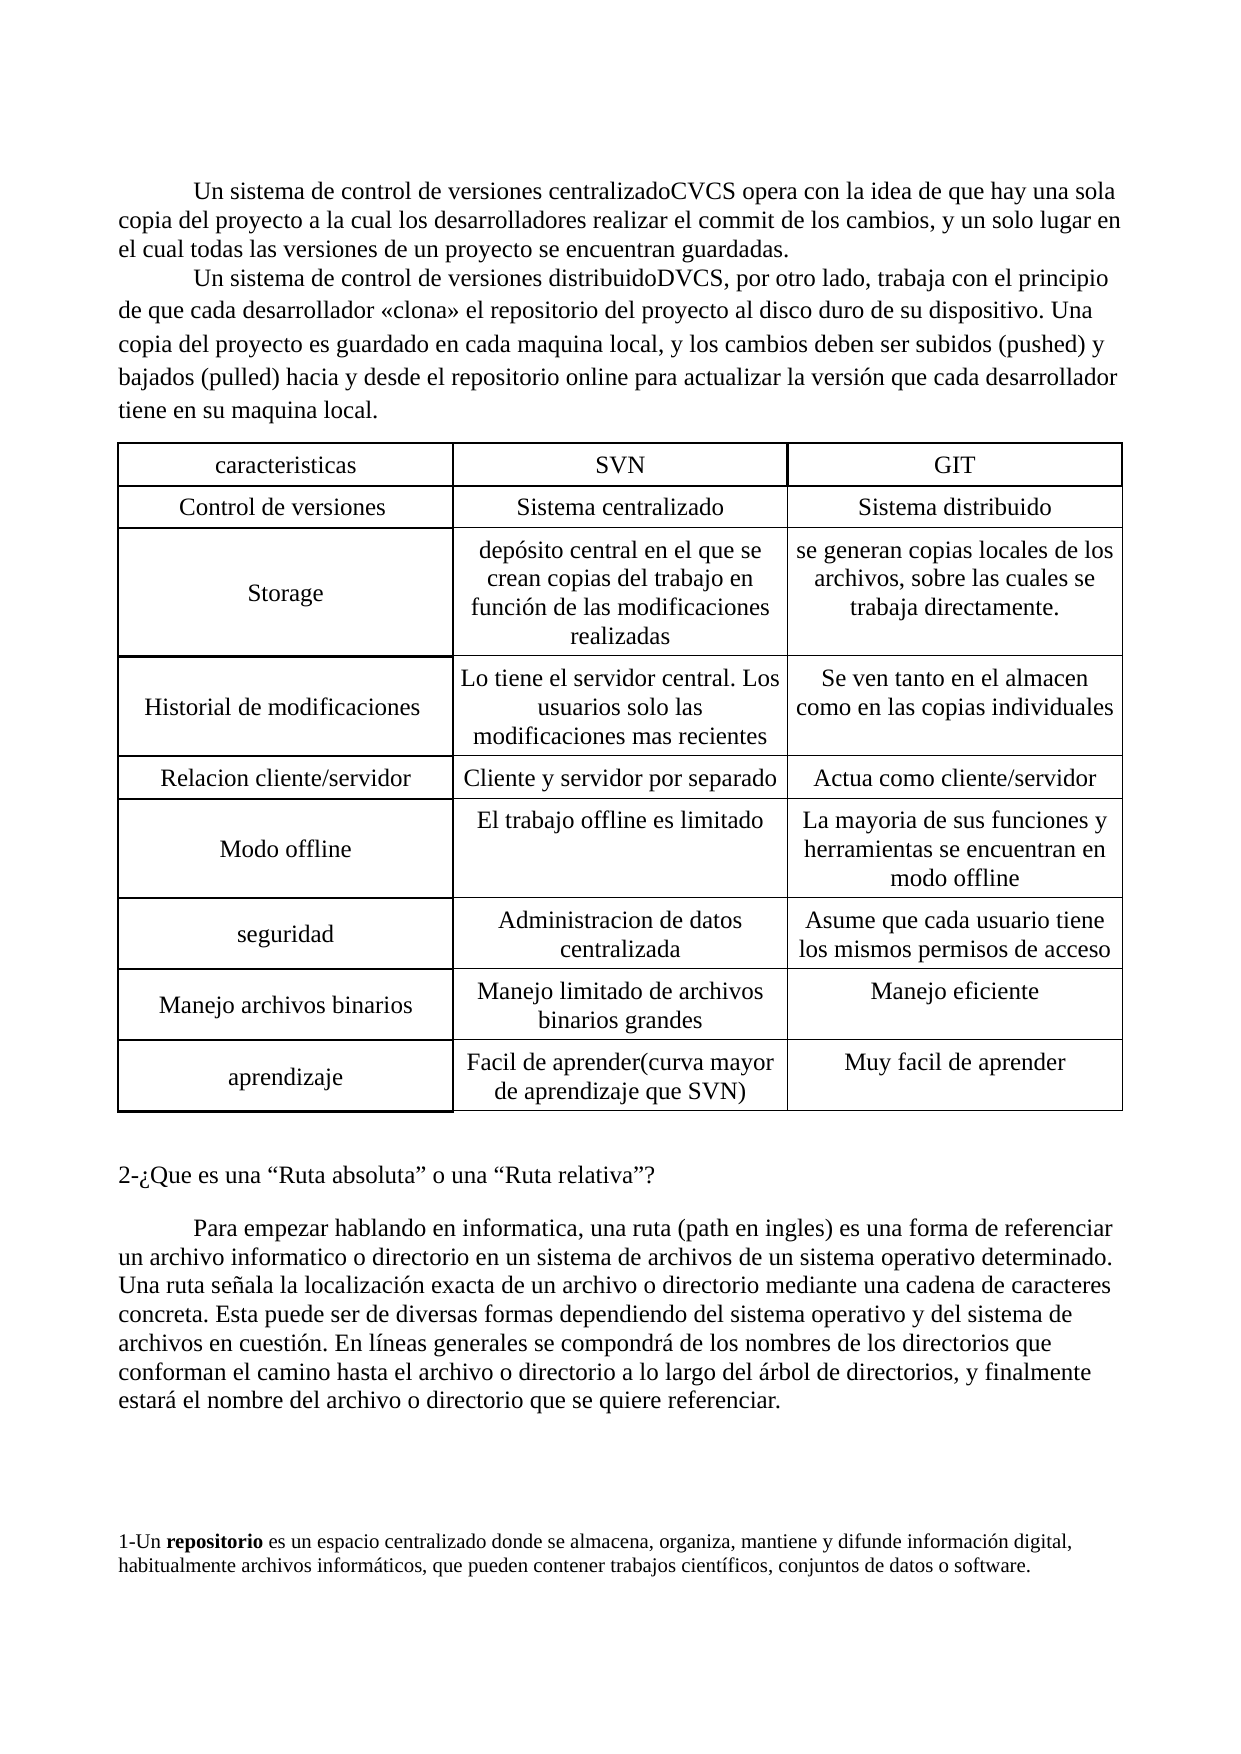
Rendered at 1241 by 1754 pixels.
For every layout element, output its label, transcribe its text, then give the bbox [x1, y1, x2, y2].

text Para empezar hablando en informatica, una ruta (path en ingles) es una forma de referenciar un archivo informatico o directorio en un sistema de archivos de un sistema operativo determinado. [118, 1213, 1122, 1270]
table_cell Administracion de datos centralizada [454, 898, 787, 968]
table_cell La mayoria de sus funciones y herramientas se encuentran en modo offline [788, 799, 1122, 897]
table_cell Actua como cliente/servidor [788, 756, 1122, 797]
table_cell Se ven tanto en el almacen como en las copias individuales [788, 656, 1122, 755]
table_cell Relacion cliente/servidor [119, 757, 452, 797]
table_cell Muy facil de aprender [788, 1040, 1122, 1110]
text Un sistema de control de versiones centralizadoCVCS opera con la idea de que hay una sola copia del proyecto a la cual los desarrolladores realizar el commit de los cambios, y un solo lugar en el cual todas las versiones de un proyecto se encuentran guardadas. [118, 176, 1122, 263]
text Una ruta señala la localización exacta de un archivo o directorio mediante una cadena de caracteres concreta. Esta puede ser de diversas formas dependiendo del sistema operativo y del sistema de archivos en cuestión. En líneas generales se compondrá de los nombres de los directorios que conforman el camino hasta el archivo o directorio a lo largo del árbol de directorios, y finalmente estará el nombre del archivo o directorio que se quiere referenciar. [118, 1270, 1122, 1414]
table_cell aprendizaje [119, 1041, 452, 1110]
table_cell Historial de modificaciones [119, 658, 452, 755]
table_cell Sistema centralizado [454, 487, 787, 527]
table_cell Manejo limitado de archivos binarios grandes [454, 969, 787, 1039]
table_cell se generan copias locales de los archivos, sobre las cuales se trabaja directamente. [788, 528, 1122, 655]
text 2-¿Que es una “Ruta absoluta” o una “Ruta relativa”? [118, 1160, 1122, 1189]
table_header SVN [454, 444, 786, 484]
table_cell Modo offline [119, 800, 452, 897]
table_cell Sistema distribuido [788, 487, 1122, 527]
table_cell seguridad [119, 899, 452, 968]
table_header GIT [789, 444, 1121, 484]
table_header caracteristicas [119, 444, 452, 484]
text 1-Un repositorio es un espacio centralizado donde se almacena, organiza, mantiene y difunde información digital, habitualmente archivos informáticos, que pueden contener trabajos científicos, conjuntos de datos o software. [118, 1529, 1122, 1577]
table_cell Asume que cada usuario tiene los mismos permisos de acceso [788, 898, 1122, 968]
text Un sistema de control de versiones distribuidoDVCS, por otro lado, trabaja con el principio de que cada desarrollador «clona» el repositorio del proyecto al disco duro de su dispositivo. Una copia del proyecto es guardado en cada maquina local, y los cambios deben ser subidos (pushed) y bajados (pulled) hacia y desde el repositorio online para actualizar la versión que cada desarrollador tiene en su maquina local. [118, 263, 1122, 423]
table_cell Manejo archivos binarios [119, 970, 452, 1039]
table_cell depósito central en el que se crean copias del trabajo en función de las modificaciones realizadas [454, 528, 787, 655]
table_cell Storage [119, 529, 452, 655]
table_cell Control de versiones [119, 487, 452, 527]
table_cell Lo tiene el servidor central. Los usuarios solo las modificaciones mas recientes [454, 656, 787, 755]
table_cell Manejo eficiente [788, 969, 1122, 1039]
table_cell Facil de aprender(curva mayor de aprendizaje que SVN) [454, 1040, 787, 1110]
table_cell Cliente y servidor por separado [454, 756, 787, 797]
table_cell El trabajo offline es limitado [454, 799, 787, 897]
